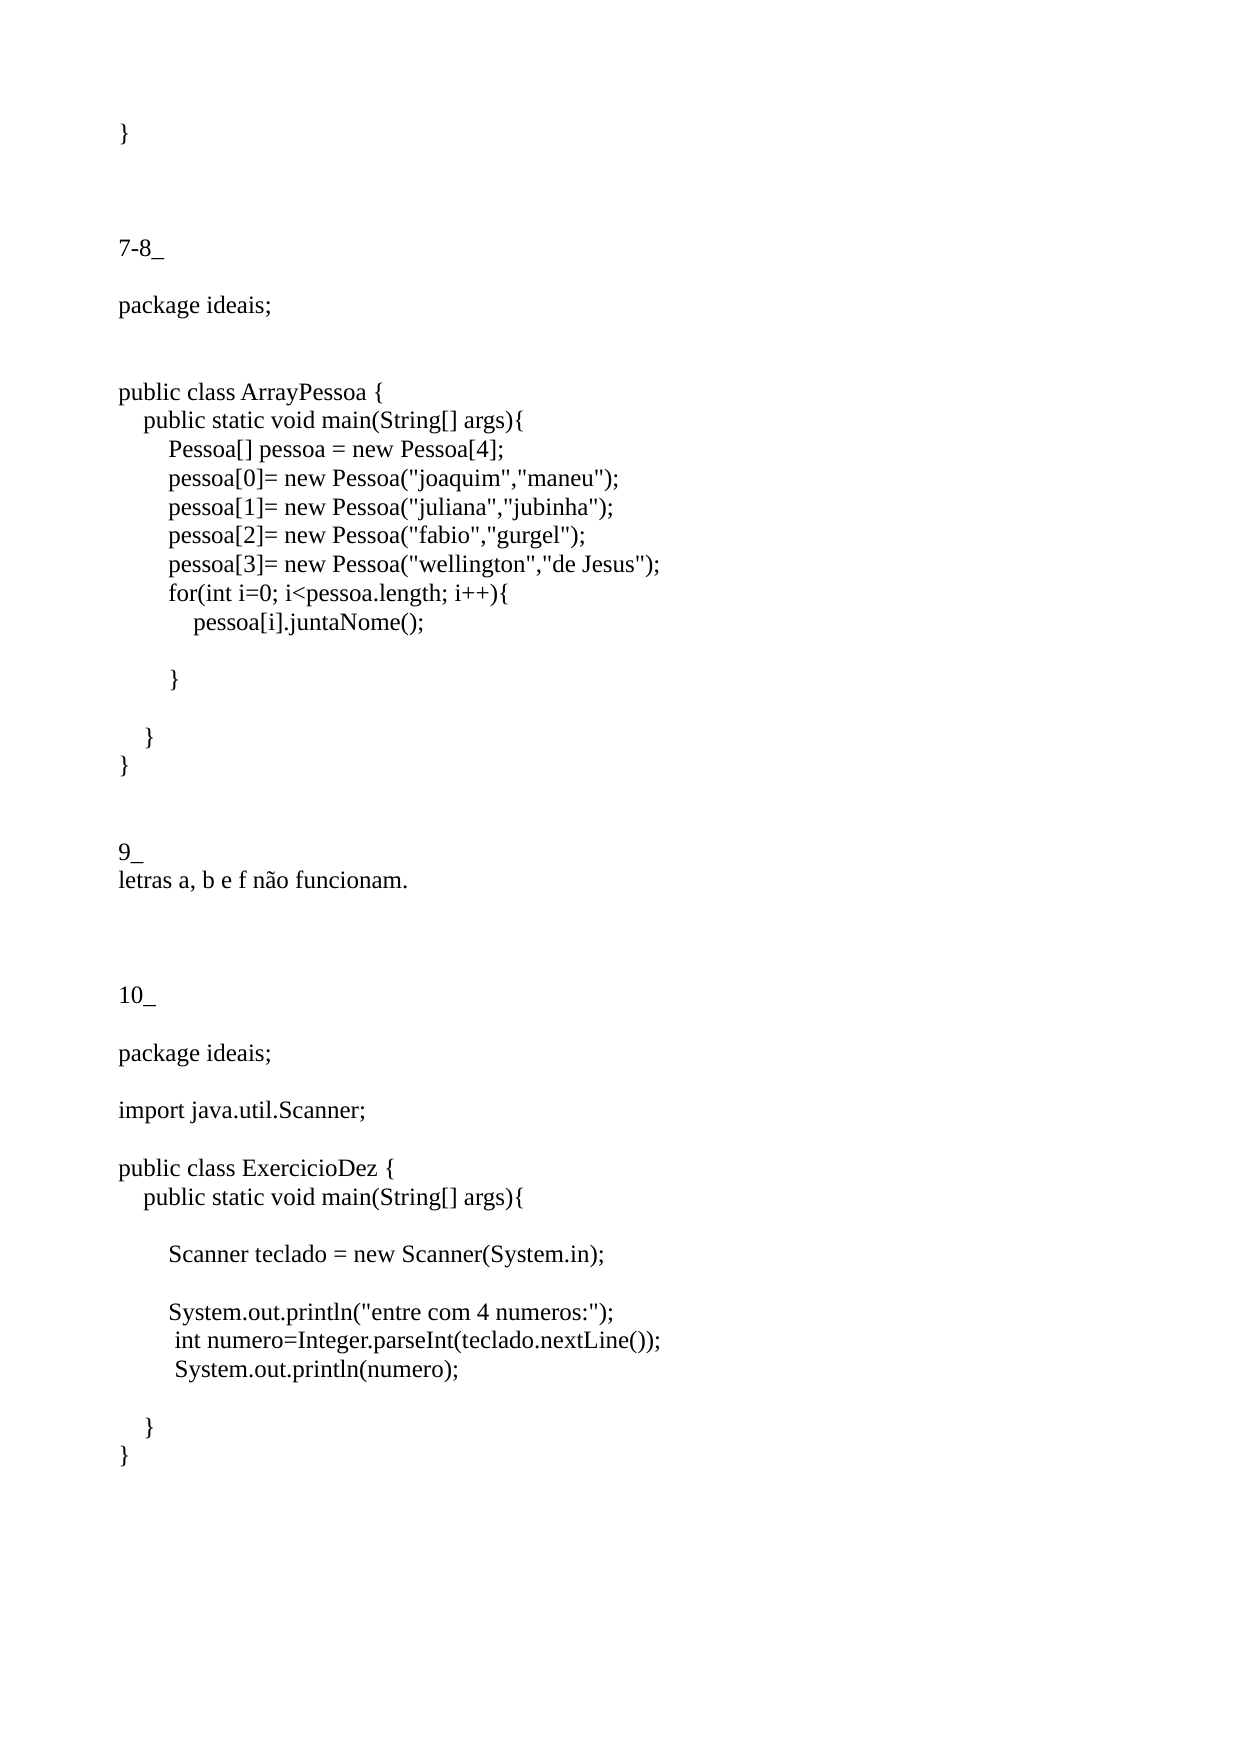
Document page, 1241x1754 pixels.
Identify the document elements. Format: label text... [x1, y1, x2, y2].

text 9_ [118, 837, 1122, 866]
text for(int i=0; i<pessoa.length; i++){ [118, 578, 1122, 607]
text } [118, 664, 1122, 693]
text public class ExercicioDez { [118, 1153, 1122, 1182]
text } [118, 1412, 1122, 1441]
text pessoa[i].juntaNome(); [118, 607, 1122, 636]
text package ideais; [118, 291, 1122, 319]
text letras a, b e f não funcionam. [118, 866, 1122, 894]
text System.out.println("entre com 4 numeros:"); [118, 1297, 1122, 1326]
text public class ArrayPessoa { [118, 377, 1122, 406]
text public static void main(String[] args){ [118, 1182, 1122, 1211]
text pessoa[2]= new Pessoa("fabio","gurgel"); [118, 521, 1122, 549]
text } [118, 1441, 1122, 1469]
text pessoa[1]= new Pessoa("juliana","jubinha"); [118, 492, 1122, 521]
text Scanner teclado = new Scanner(System.in); [118, 1239, 1122, 1268]
text 7-8_ [118, 233, 1122, 262]
text int numero=Integer.parseInt(teclado.nextLine()); [118, 1326, 1122, 1354]
text pessoa[0]= new Pessoa("joaquim","maneu"); [118, 463, 1122, 492]
text System.out.println(numero); [118, 1354, 1122, 1383]
text } [118, 751, 1122, 779]
text import java.util.Scanner; [118, 1096, 1122, 1124]
text public static void main(String[] args){ [118, 406, 1122, 434]
text } [118, 118, 1122, 147]
text package ideais; [118, 1038, 1122, 1067]
text Pessoa[] pessoa = new Pessoa[4]; [118, 434, 1122, 463]
text } [118, 722, 1122, 751]
text pessoa[3]= new Pessoa("wellington","de Jesus"); [118, 549, 1122, 578]
text 10_ [118, 981, 1122, 1009]
